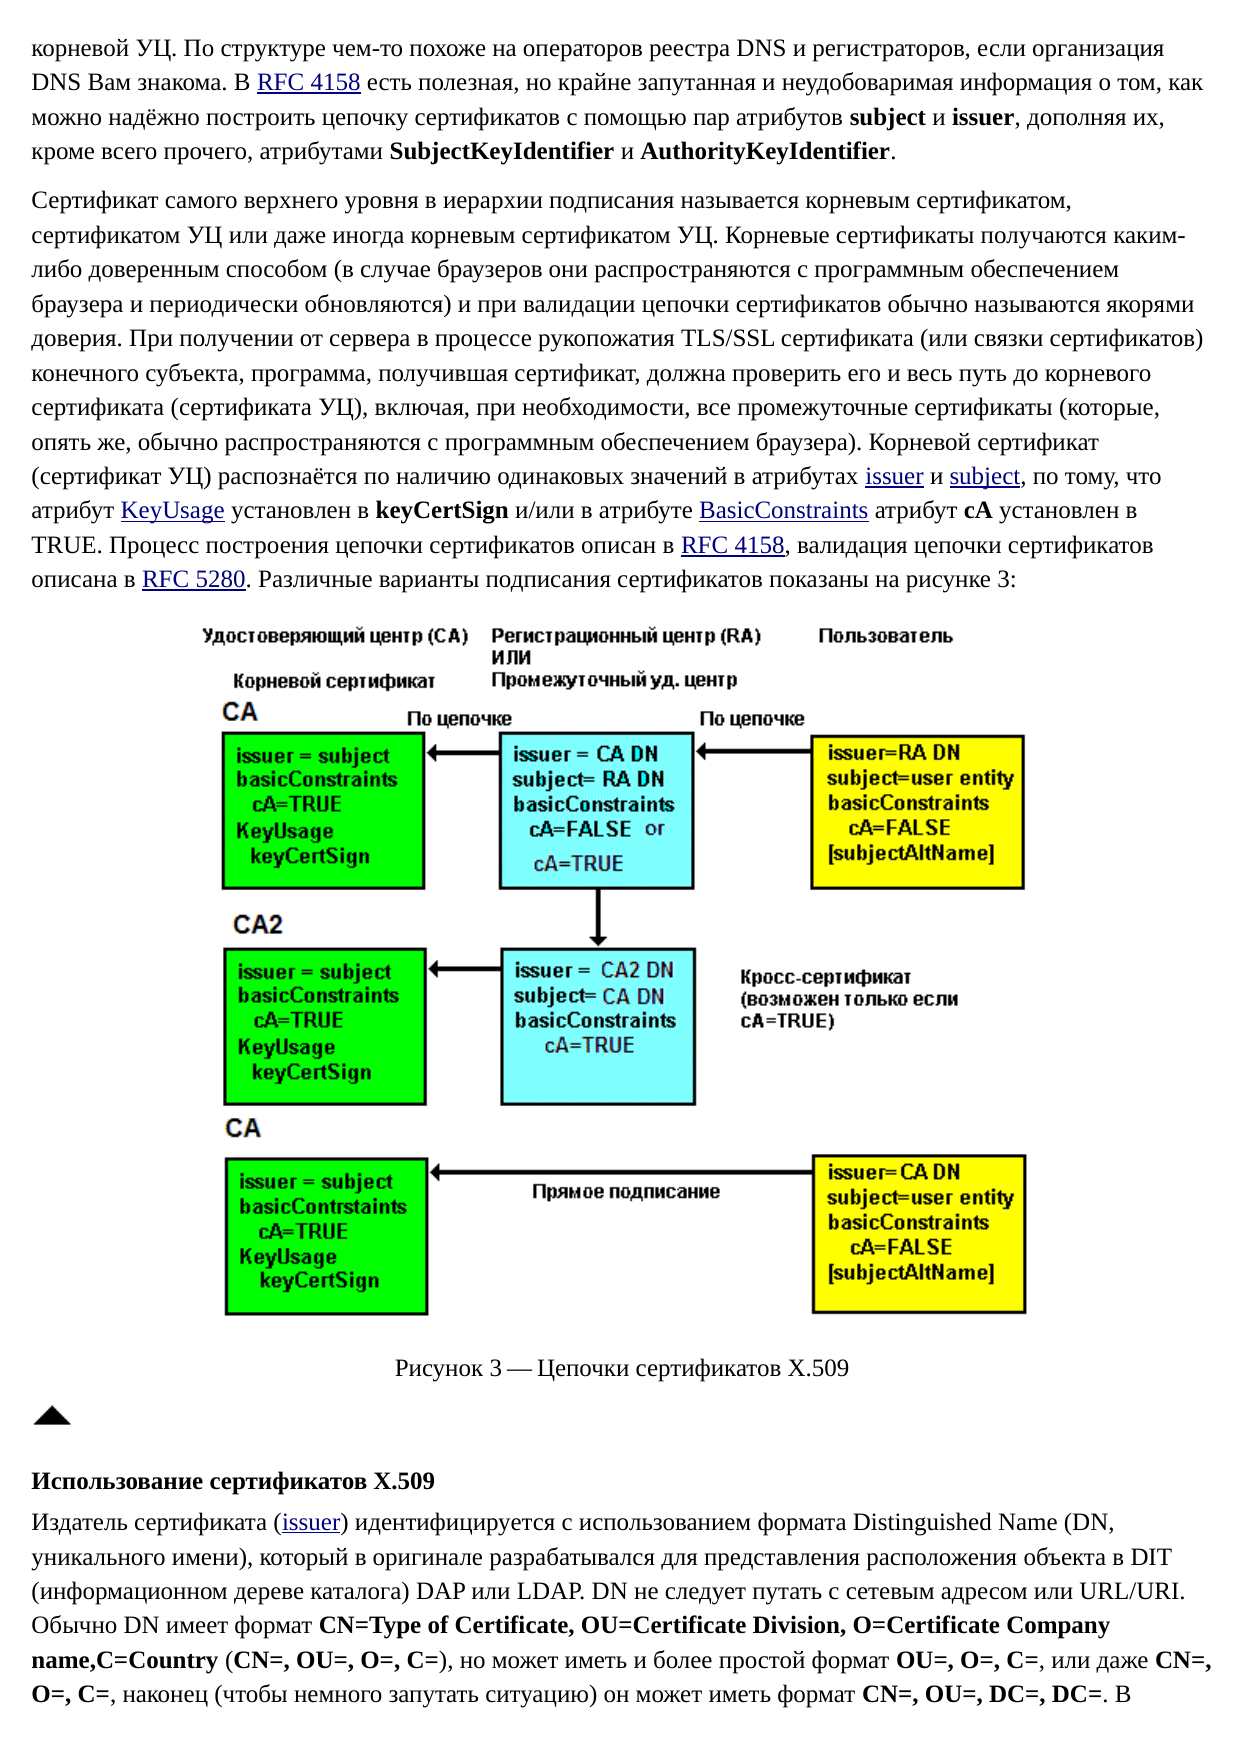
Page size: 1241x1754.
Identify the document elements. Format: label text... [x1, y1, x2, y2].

text Рисунок 3 — Цепочки сертификатов X.509 [31, 1353, 1212, 1381]
picture [197, 613, 1047, 1333]
picture [31, 1401, 74, 1433]
text корневой УЦ. По структуре чем-то похоже на операторов реестра DNS и регистраторов, если организация DNS Вам знакома. В RFC 4158 есть полезная, но крайне запутанная и неудобоваримая информация о том, как можно надёжно построить цепочку сертификатов с помощью пар атрибутов subject и issuer, дополняя их, кроме всего прочего, атрибутами SubjectKeyIdentifier и AuthorityKeyIdentifier. [31, 33, 1212, 165]
text Сертификат самого верхнего уровня в иерархии подписания называется корневым сертификатом, сертификатом УЦ или даже иногда корневым сертификатом УЦ. Корневые сертификаты получаются каким-либо доверенным способом (в случае браузеров они распространяются с программным обеспечением браузера и периодически обновляются) и при валидации цепочки сертификатов обычно называются якорями доверия. При получении от сервера в процессе рукопожатия TLS/SSL сертификата (или связки сертификатов) конечного субъекта, программа, получившая сертификат, должна проверить его и весь путь до корневого сертификата (сертификата УЦ), включая, при необходимости, все промежуточные сертификаты (которые, опять же, обычно распространяются с программным обеспечением браузера). Корневой сертификат (сертификат УЦ) распознаётся по наличию одинаковых значений в атрибутах issuer и subject, по тому, что атрибут KeyUsage установлен в keyCertSign и/или в атрибуте BasicConstraints атрибут cA установлен в TRUE. Процесс построения цепочки сертификатов описан в RFC 4158, валидация цепочки сертификатов описана в RFC 5280. Различные варианты подписания сертификатов показаны на рисунке 3: [31, 185, 1212, 593]
text Издатель сертификата (issuer) идентифицируется с использованием формата Distinguished Name (DN, уникального имени), который в оригинале разрабатывался для представления расположения объекта в DIT (информационном дереве каталога) DAP или LDAP. DN не следует путать с сетевым адресом или URL/URI. Обычно DN имеет формат CN=Type of Certificate, OU=Certificate Division, O=Certificate Company name,C=Country (CN=, OU=, O=, C=), но может иметь и более простой формат OU=, O=, C=, или даже CN=, O=, C=, наконец (чтобы немного запутать ситуацию) он может иметь формат CN=, OU=, DC=, DC=. В [31, 1507, 1212, 1708]
subtitle Использование сертификатов X.509 [31, 1466, 1212, 1494]
